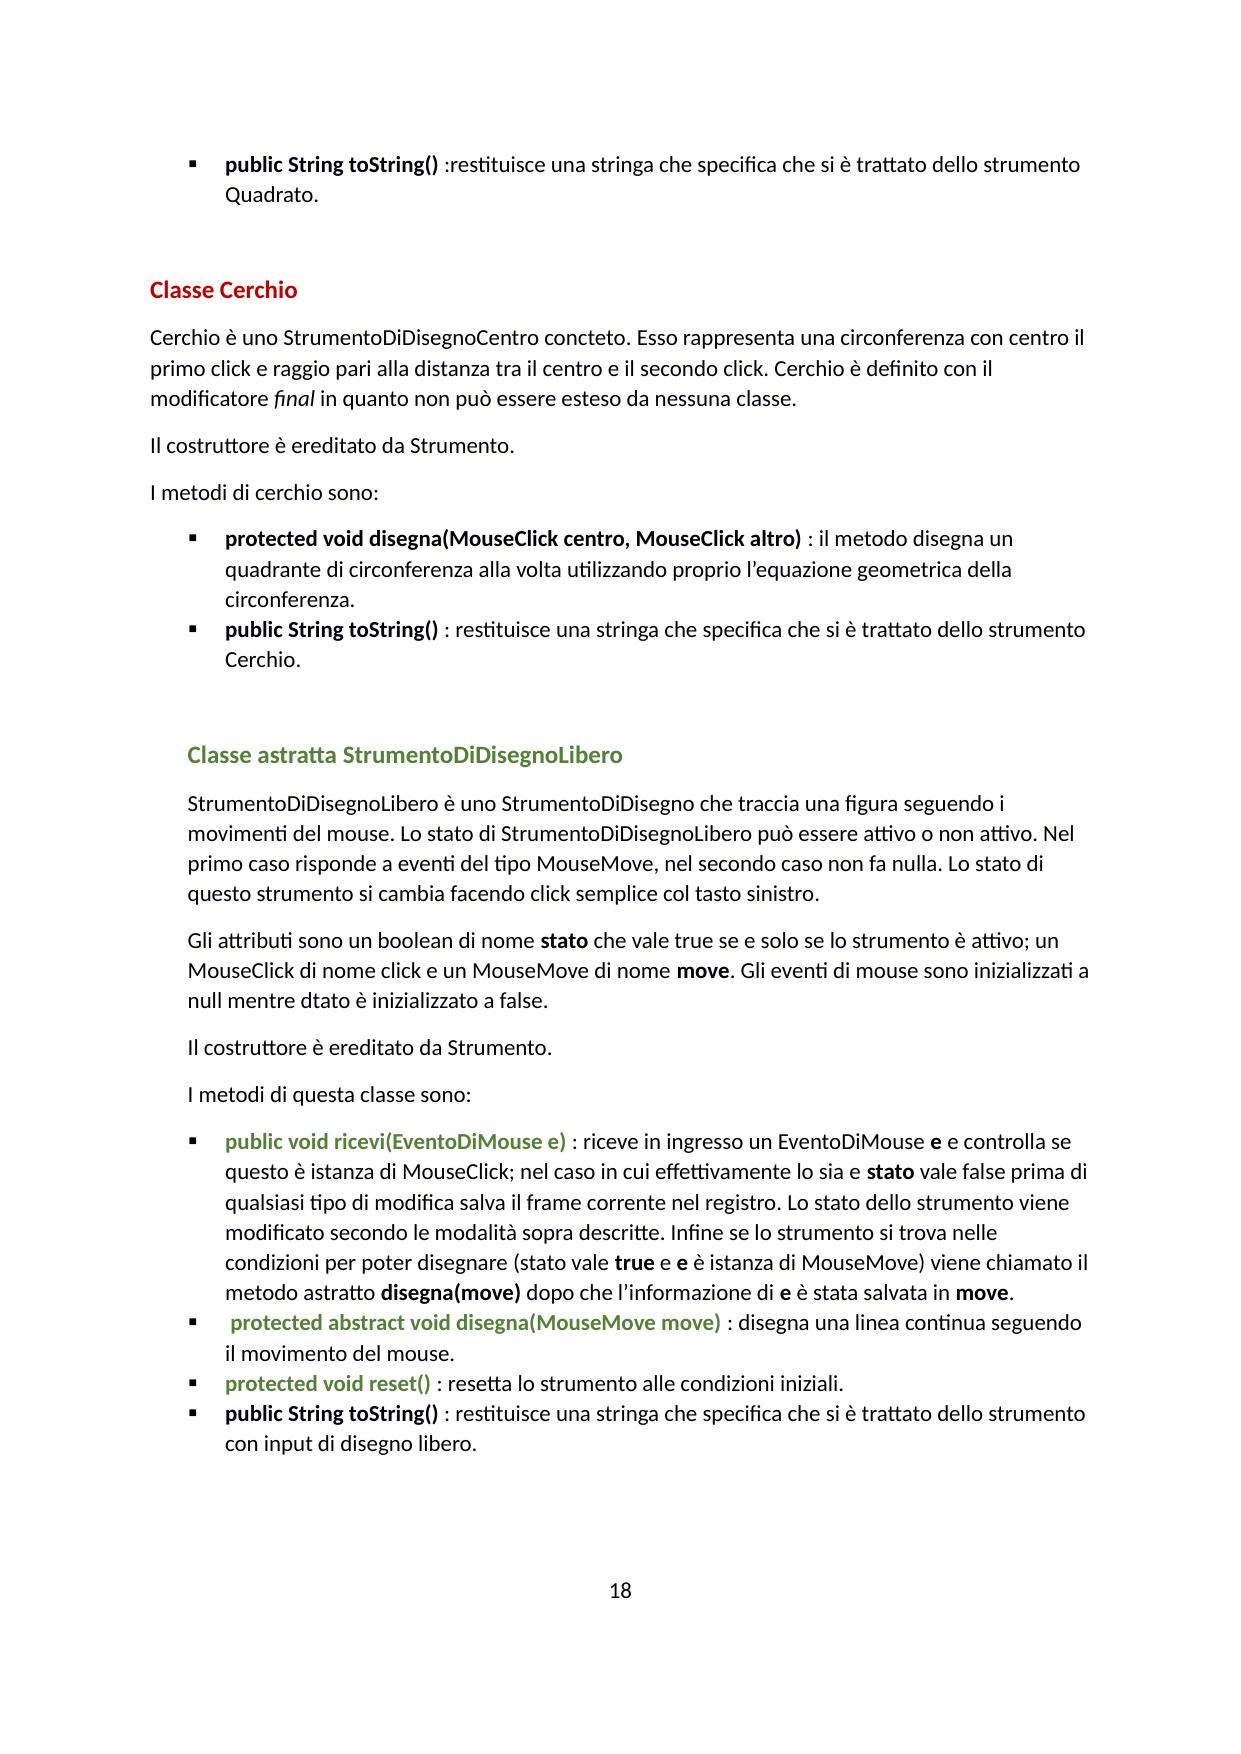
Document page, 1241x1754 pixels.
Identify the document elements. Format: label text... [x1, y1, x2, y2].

text Gli attributi sono un boolean di nome stato che vale true se e solo se lo strumento è attivo; un MouseClick di nome click e un MouseMove di nome move. Gli eventi di mouse sono inizializzati a null mentre dtato è inizializzato a false. [187, 926, 1090, 1015]
text Cerchio è uno StrumentoDiDisegnoCentro concteto. Esso rappresenta una circonferenza con centro il primo click e raggio pari alla distanza tra il centro e il secondo click. Cerchio è definito con il modificatore final in quanto non può essere esteso da nessuna classe. [150, 323, 1090, 412]
list protected abstract void disegna(MouseMove move) : disegna una linea continua seguendo il movimento del mouse. [187, 1308, 1090, 1367]
text Classe astratta StrumentoDiDisegnoLibero [187, 739, 1090, 770]
list public String toString() :restituisce una stringa che specifica che si è trattato dello strumento Quadrato. [187, 150, 1090, 208]
list protected void disegna(MouseClick centro, MouseClick altro) : il metodo disegna un quadrante di circonferenza alla volta utilizzando proprio l’equazione geometrica della circonferenza. [187, 524, 1090, 613]
list public String toString() : restituisce una stringa che specifica che si è trattato dello strumento Cerchio. [187, 615, 1090, 673]
text I metodi di questa classe sono: [187, 1080, 1090, 1108]
text Classe Cerchio [150, 274, 1090, 304]
list public String toString() : restituisce una stringa che specifica che si è trattato dello strumento con input di disegno libero. [187, 1399, 1090, 1457]
text StrumentoDiDisegnoLibero è uno StrumentoDiDisegno che traccia una figura seguendo i movimenti del mouse. Lo stato di StrumentoDiDisegnoLibero può essere attivo o non attivo. Nel primo caso risponde a eventi del tipo MouseMove, nel secondo caso non fa nulla. Lo stato di questo strumento si cambia facendo click semplice col tasto sinistro. [187, 789, 1090, 907]
text I metodi di cerchio sono: [150, 478, 1090, 506]
text Il costruttore è ereditato da Strumento. [187, 1033, 1090, 1062]
text Il costruttore è ereditato da Strumento. [150, 431, 1090, 459]
list public void ricevi(EventoDiMouse e) : riceve in ingresso un EventoDiMouse e e controlla se questo è istanza di MouseClick; nel caso in cui effettivamente lo sia e stato vale false prima di qualsiasi tipo di modifica salva il frame corrente nel registro. Lo stato dello strumento viene modificato secondo le modalità sopra descritte. Infine se lo strumento si trova nelle condizioni per poter disegnare (stato vale true e e è istanza di MouseMove) viene chiamato il metodo astratto disegna(move) dopo che l’informazione di e è stata salvata in move. [187, 1127, 1090, 1306]
list protected void reset() : resetta lo strumento alle condizioni iniziali. [187, 1369, 1090, 1397]
